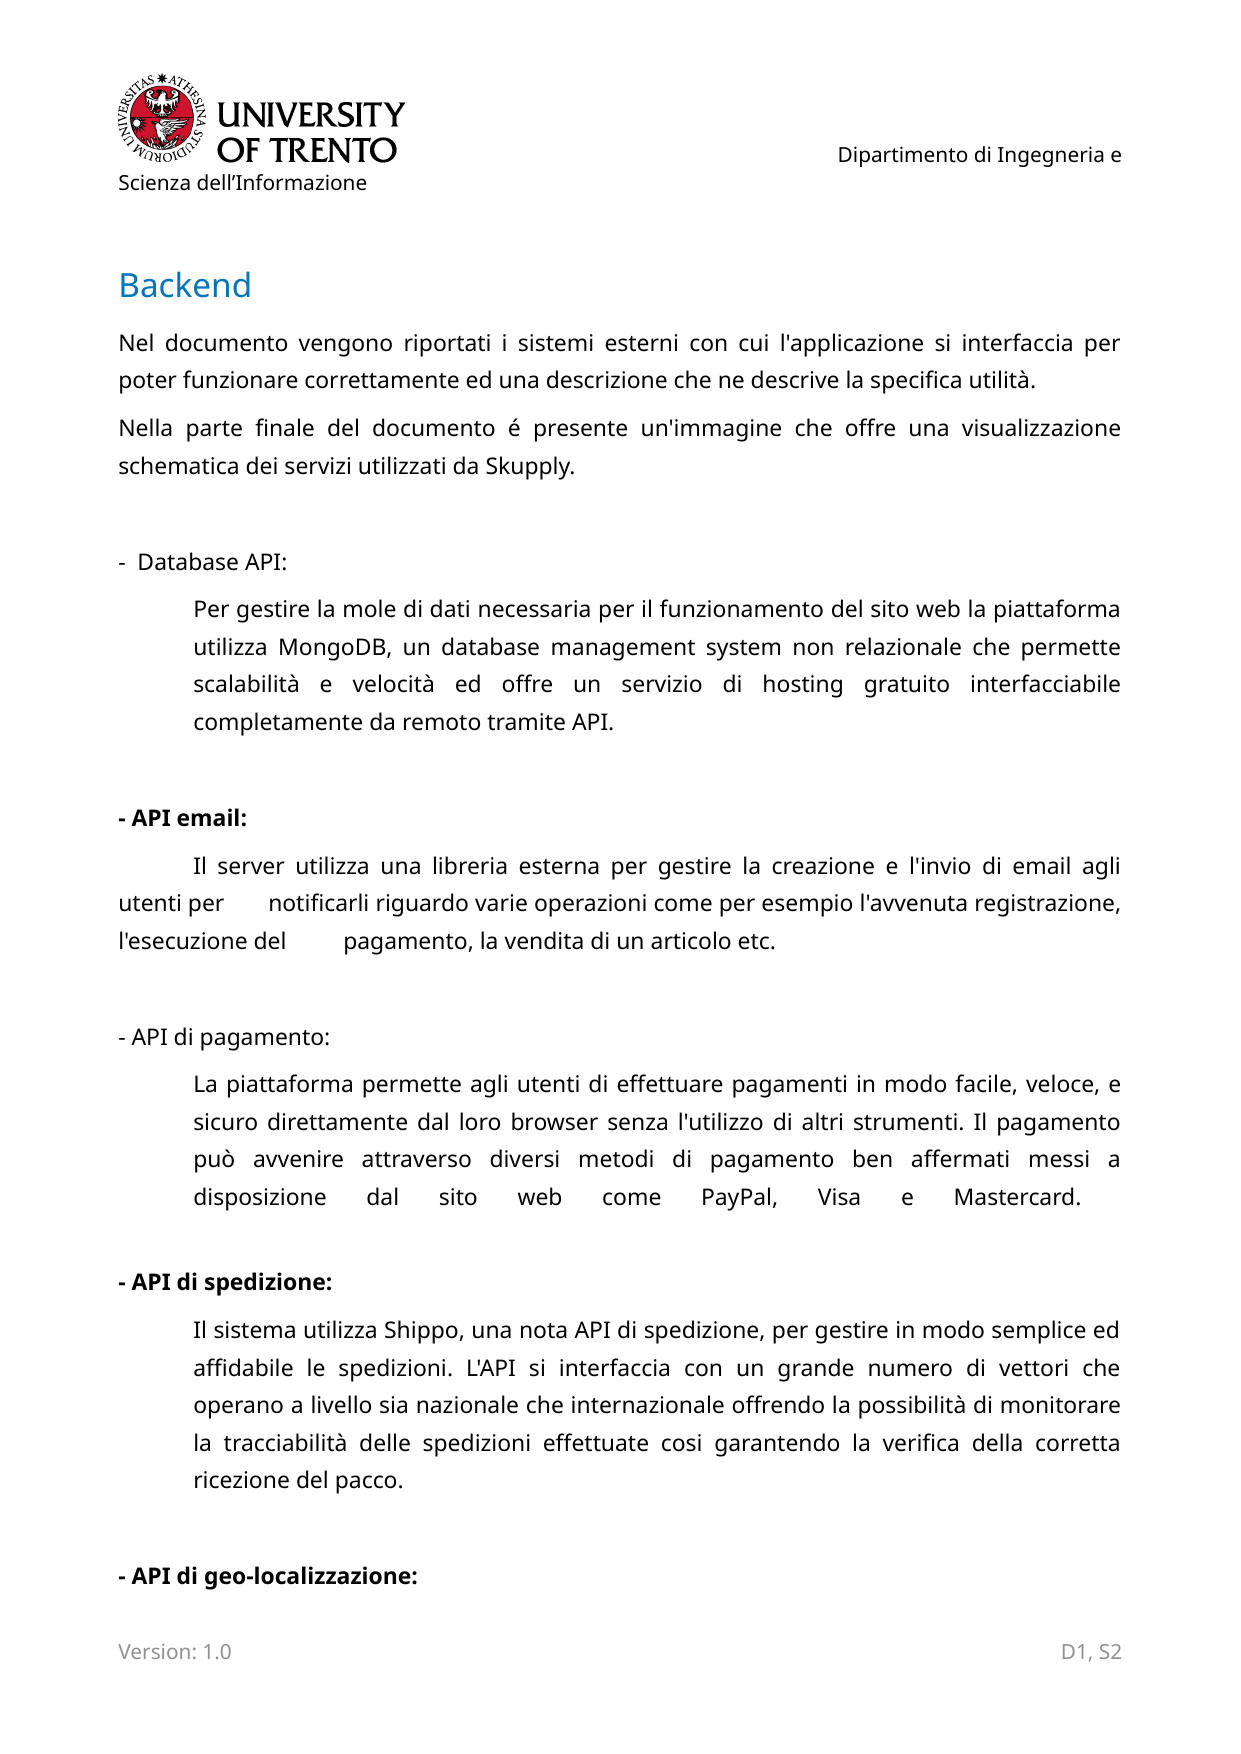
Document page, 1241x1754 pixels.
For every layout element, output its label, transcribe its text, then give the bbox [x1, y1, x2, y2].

text Nella parte finale del documento é presente un'immagine che offre una visualizzazione schematica dei servizi utilizzati da Skupply. [118, 412, 1122, 481]
text - API di spedizione: [118, 1266, 1122, 1298]
text - Database API: [118, 546, 1122, 577]
list La piattaforma permette agli utenti di effettuare pagamenti in modo facile, veloce, e sicuro direttamente dal loro browser senza l'utilizzo di altri strumenti. Il pagamento può avvenire attraverso diversi metodi di pagamento ben affermati messi a disposizione dal sito web come PayPal, Visa e Mastercard. [156, 1068, 1122, 1250]
text Il server utilizza una libreria esterna per gestire la creazione e l'invio di email agli utenti per notificarli riguardo varie operazioni come per esempio l'avvenuta registrazione, l'esecuzione del pagamento, la vendita di un articolo etc. [118, 850, 1122, 956]
text - API di pagamento: [118, 1021, 1122, 1052]
text - API di geo-localizzazione: [118, 1560, 1122, 1591]
text Backend [118, 262, 1122, 307]
text - API email: [118, 802, 1122, 833]
list Per gestire la mole di dati necessaria per il funzionamento del sito web la piattaforma utilizza MongoDB, un database management system non relazionale che permette scalabilità e velocità ed offre un servizio di hosting gratuito interfacciabile completamente da remoto tramite API. [156, 593, 1122, 737]
text Nel documento vengono riportati i sistemi esterni con cui l'applicazione si interfaccia per poter funzionare correttamente ed una descrizione che ne descrive la specifica utilità. [118, 327, 1122, 396]
picture [118, 73, 414, 163]
list Il sistema utilizza Shippo, una nota API di spedizione, per gestire in modo semplice ed affidabile le spedizioni. L'API si interfaccia con un grande numero di vettori che operano a livello sia nazionale che internazionale offrendo la possibilità di monitorare la tracciabilità delle spedizioni effettuate cosi garantendo la verifica della corretta ricezione del pacco. [156, 1314, 1122, 1496]
